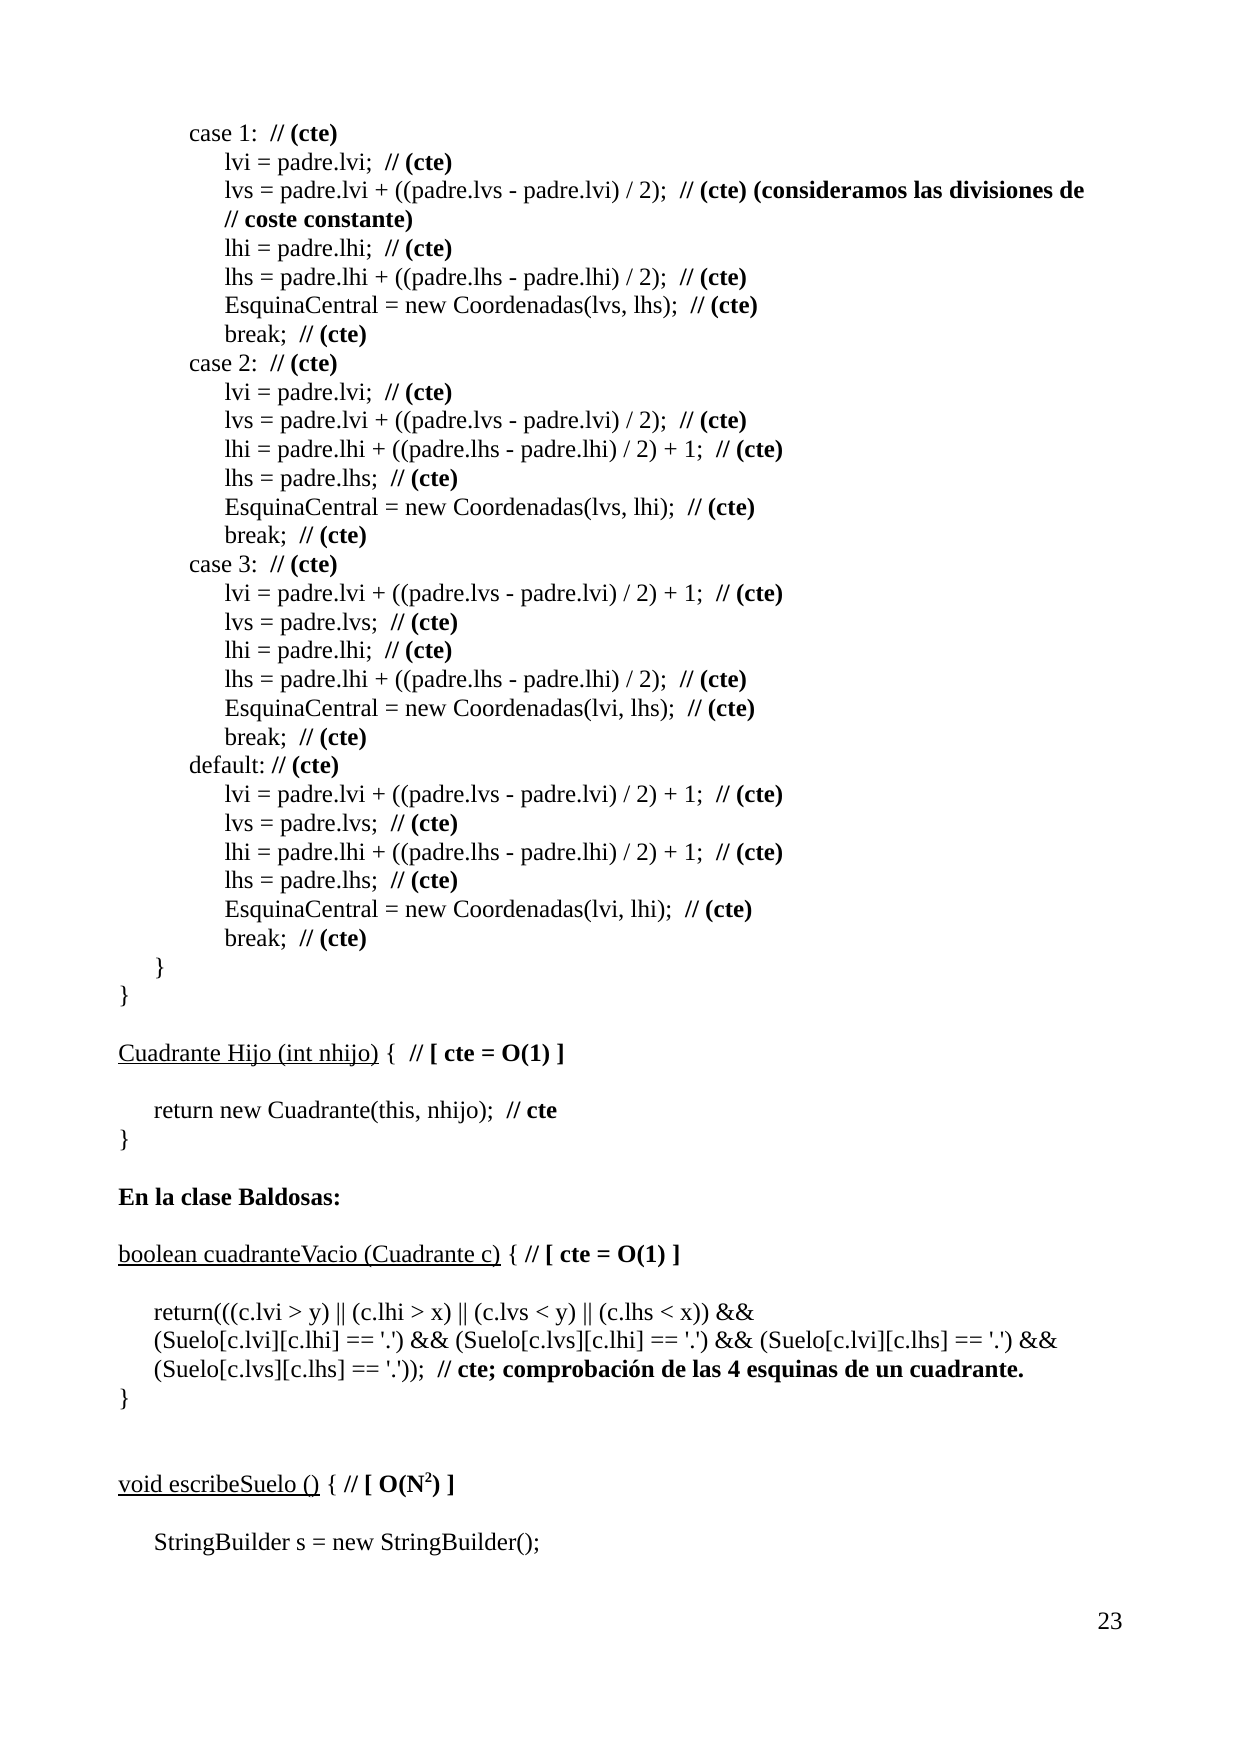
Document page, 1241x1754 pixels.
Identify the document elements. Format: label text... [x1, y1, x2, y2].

text break; // (cte) [118, 319, 1122, 348]
text return new Cuadrante(this, nhijo); // cte [118, 1096, 1122, 1124]
text lvs = padre.lvs; // (cte) [118, 607, 1122, 636]
text break; // (cte) [118, 722, 1122, 751]
text default: // (cte) [118, 751, 1122, 779]
text StringBuilder s = new StringBuilder(); [118, 1527, 1122, 1556]
text lvi = padre.lvi + ((padre.lvs - padre.lvi) / 2) + 1; // (cte) [118, 578, 1122, 607]
text break; // (cte) [118, 521, 1122, 549]
text case 1: // (cte) [118, 118, 1122, 147]
text boolean cuadranteVacio (Cuadrante c) { // [ cte = O(1) ] [118, 1239, 1122, 1268]
text Cuadrante Hijo (int nhijo) { // [ cte = O(1) ] [118, 1038, 1122, 1067]
text return(((c.lvi > y) || (c.lhi > x) || (c.lvs < y) || (c.lhs < x)) && [118, 1297, 1122, 1326]
text case 2: // (cte) [118, 348, 1122, 377]
text EsquinaCentral = new Coordenadas(lvi, lhs); // (cte) [118, 693, 1122, 722]
text lhi = padre.lhi; // (cte) [118, 636, 1122, 664]
text } [118, 1383, 1122, 1412]
text lvi = padre.lvi + ((padre.lvs - padre.lvi) / 2) + 1; // (cte) [118, 779, 1122, 808]
text } [118, 952, 1122, 981]
text lvs = padre.lvi + ((padre.lvs - padre.lvi) / 2); // (cte) [118, 406, 1122, 434]
text EsquinaCentral = new Coordenadas(lvs, lhs); // (cte) [118, 291, 1122, 319]
text } [118, 981, 1122, 1009]
text lhs = padre.lhi + ((padre.lhs - padre.lhi) / 2); // (cte) [118, 262, 1122, 291]
text lhs = padre.lhs; // (cte) [118, 463, 1122, 492]
text EsquinaCentral = new Coordenadas(lvs, lhi); // (cte) [118, 492, 1122, 521]
text lvi = padre.lvi; // (cte) [118, 377, 1122, 406]
text break; // (cte) [118, 923, 1122, 952]
text lvs = padre.lvs; // (cte) [118, 808, 1122, 837]
text } [118, 1124, 1122, 1153]
text case 3: // (cte) [118, 549, 1122, 578]
text lvs = padre.lvi + ((padre.lvs - padre.lvi) / 2); // (cte) (consideramos las divisiones de // coste constante) [118, 176, 1122, 233]
text lhs = padre.lhi + ((padre.lhs - padre.lhi) / 2); // (cte) [118, 664, 1122, 693]
text lhs = padre.lhs; // (cte) [118, 866, 1122, 894]
text void escribeSuelo () { // [ O(N2) ] [118, 1469, 1122, 1498]
text lvi = padre.lvi; // (cte) [118, 147, 1122, 176]
text lhi = padre.lhi + ((padre.lhs - padre.lhi) / 2) + 1; // (cte) [118, 837, 1122, 866]
text lhi = padre.lhi + ((padre.lhs - padre.lhi) / 2) + 1; // (cte) [118, 434, 1122, 463]
text EsquinaCentral = new Coordenadas(lvi, lhi); // (cte) [118, 894, 1122, 923]
text En la clase Baldosas: [118, 1182, 1122, 1211]
text lhi = padre.lhi; // (cte) [118, 233, 1122, 262]
text (Suelo[c.lvi][c.lhi] == '.') && (Suelo[c.lvs][c.lhi] == '.') && (Suelo[c.lvi][c.lhs] == '.') && (Suelo[c.lvs][c.lhs] == '.')); // cte; comprobación de las 4 esquinas de un cuadrante. [118, 1326, 1122, 1383]
